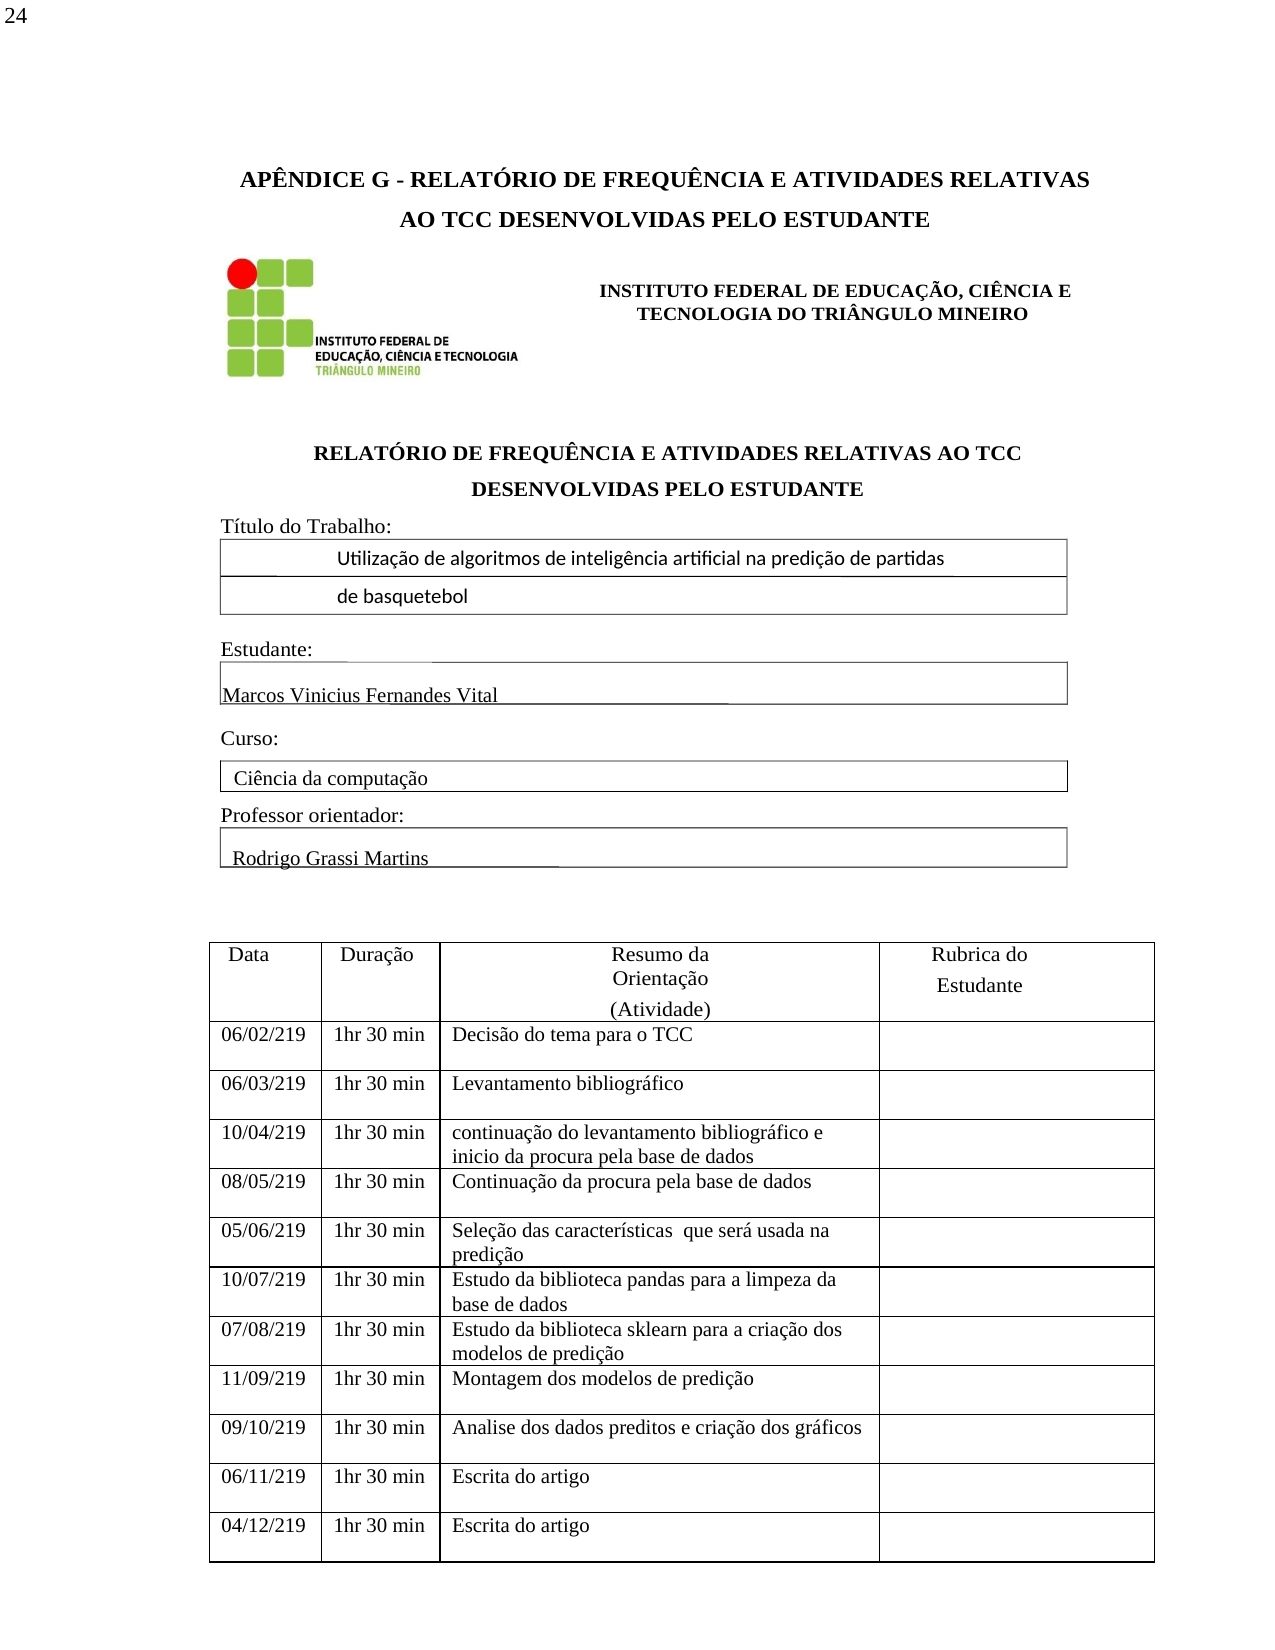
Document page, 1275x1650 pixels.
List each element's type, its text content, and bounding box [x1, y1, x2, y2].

table_cell [880, 1022, 1154, 1070]
table_cell 1hr 30 min [322, 1415, 439, 1463]
table_header Rubrica do Estudante [880, 943, 1154, 1021]
text Título do Trabalho: [220, 514, 1131, 538]
table_cell 1hr 30 min [322, 1120, 439, 1168]
table_cell [880, 1317, 1154, 1365]
table_cell [880, 1513, 1154, 1561]
text Curso: [220, 726, 1131, 750]
text INSTITUTO FEDERAL DE EDUCAÇÃO, CIÊNCIA E TECNOLOGIA DO TRIÂNGULO MINEIRO [599, 280, 1131, 324]
table_cell 08/05/219 [210, 1169, 321, 1217]
table_cell Seleção das características que será usada na predição [441, 1218, 879, 1266]
picture [224, 255, 522, 382]
table_cell 1hr 30 min [322, 1464, 439, 1512]
table_cell Escrita do artigo [441, 1513, 879, 1561]
table_header Resumo da Orientação (Atividade) [441, 943, 879, 1021]
table_cell [880, 1120, 1154, 1168]
table_cell 1hr 30 min [322, 1022, 439, 1070]
text RELATÓRIO DE FREQUÊNCIA E ATIVIDADES RELATIVAS AO TCC DESENVOLVIDAS PELO ESTUDANTE [229, 441, 1106, 501]
table_cell [880, 1169, 1154, 1217]
table_header Duração [322, 943, 439, 1021]
table_cell [880, 1071, 1154, 1119]
table_cell Analise dos dados preditos e criação dos gráficos [441, 1415, 879, 1463]
table_cell Levantamento bibliográfico [441, 1071, 879, 1119]
table_cell Escrita do artigo [441, 1464, 879, 1512]
table_cell 06/11/219 [210, 1464, 321, 1512]
table_cell 1hr 30 min [322, 1218, 439, 1266]
text APÊNDICE G - RELATÓRIO DE FREQUÊNCIA E ATIVIDADES RELATIVAS AO TCC DESENVOLVIDAS PELO ESTUDANTE [229, 166, 1101, 232]
table_cell [880, 1464, 1154, 1512]
table_cell continuação do levantamento bibliográfico e inicio da procura pela base de dados [441, 1120, 879, 1168]
table_cell 1hr 30 min [322, 1268, 439, 1316]
table_cell 05/06/219 [210, 1218, 321, 1266]
table_cell [880, 1366, 1154, 1414]
table_cell 1hr 30 min [322, 1317, 439, 1365]
table_cell 10/07/219 [210, 1268, 321, 1316]
table_cell Decisão do tema para o TCC [441, 1022, 879, 1070]
table_header Data [210, 943, 321, 1021]
table_cell 06/02/219 [210, 1022, 321, 1070]
table_cell Estudo da biblioteca pandas para a limpeza da base de dados [441, 1268, 879, 1316]
table_cell 04/12/219 [210, 1513, 321, 1561]
table_cell 1hr 30 min [322, 1513, 439, 1561]
text Estudante: [220, 637, 1131, 661]
table_cell Continuação da procura pela base de dados [441, 1169, 879, 1217]
table_cell 1hr 30 min [322, 1071, 439, 1119]
table_cell [880, 1218, 1154, 1266]
table_cell 07/08/219 [210, 1317, 321, 1365]
table_cell [880, 1415, 1154, 1463]
table_cell [880, 1268, 1154, 1316]
table_cell 09/10/219 [210, 1415, 321, 1463]
table_cell 1hr 30 min [322, 1366, 439, 1414]
table_cell 11/09/219 [210, 1366, 321, 1414]
table_cell 06/03/219 [210, 1071, 321, 1119]
table_cell 10/04/219 [210, 1120, 321, 1168]
text Professor orientador: [220, 802, 1131, 827]
table_cell Montagem dos modelos de predição [441, 1366, 879, 1414]
table_cell Estudo da biblioteca sklearn para a criação dos modelos de predição [441, 1317, 879, 1365]
table_cell 1hr 30 min [322, 1169, 439, 1217]
